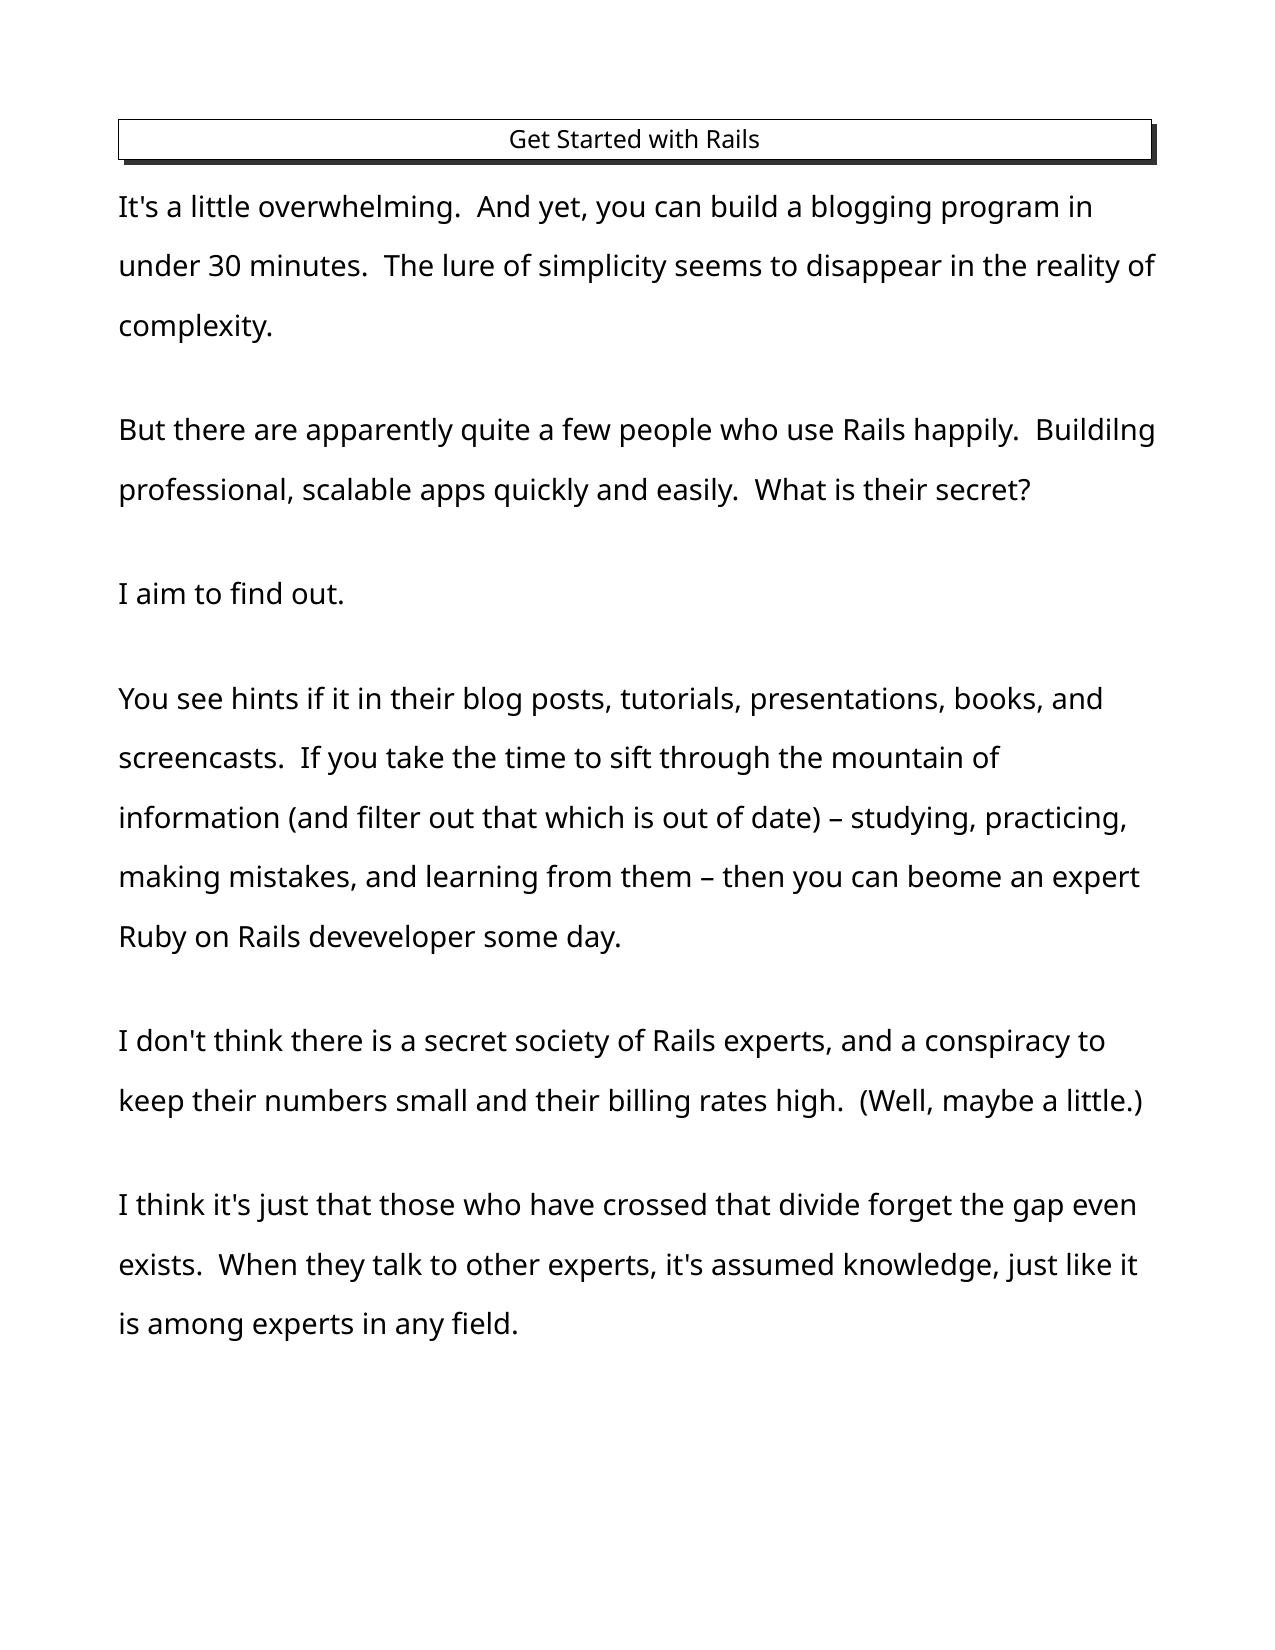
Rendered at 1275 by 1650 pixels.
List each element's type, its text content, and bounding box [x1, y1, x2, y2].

text I don't think there is a secret society of Rails experts, and a conspiracy to keep their numbers small and their billing rates high. (Well, maybe a little.) [118, 1020, 1157, 1119]
text I think it's just that those who have crossed that divide forget the gap even exists. When they talk to other experts, it's assumed knowledge, just like it is among experts in any field. [118, 1184, 1157, 1343]
text It's a little overwhelming. And yet, you can build a blogging program in under 30 minutes. The lure of simplicity seems to disappear in the reality of complexity. [118, 186, 1157, 345]
text But there are apparently quite a few people who use Rails happily. Buildilng professional, scalable apps quickly and easily. What is their secret? [118, 409, 1157, 509]
text I aim to find out. [118, 573, 1157, 613]
text You see hints if it in their blog posts, tutorials, presentations, books, and screencasts. If you take the time to sift through the mountain of information (and filter out that which is out of date) – studying, practicing, making mistakes, and learning from them – then you can beome an expert Ruby on Rails deveveloper some day. [118, 678, 1157, 956]
